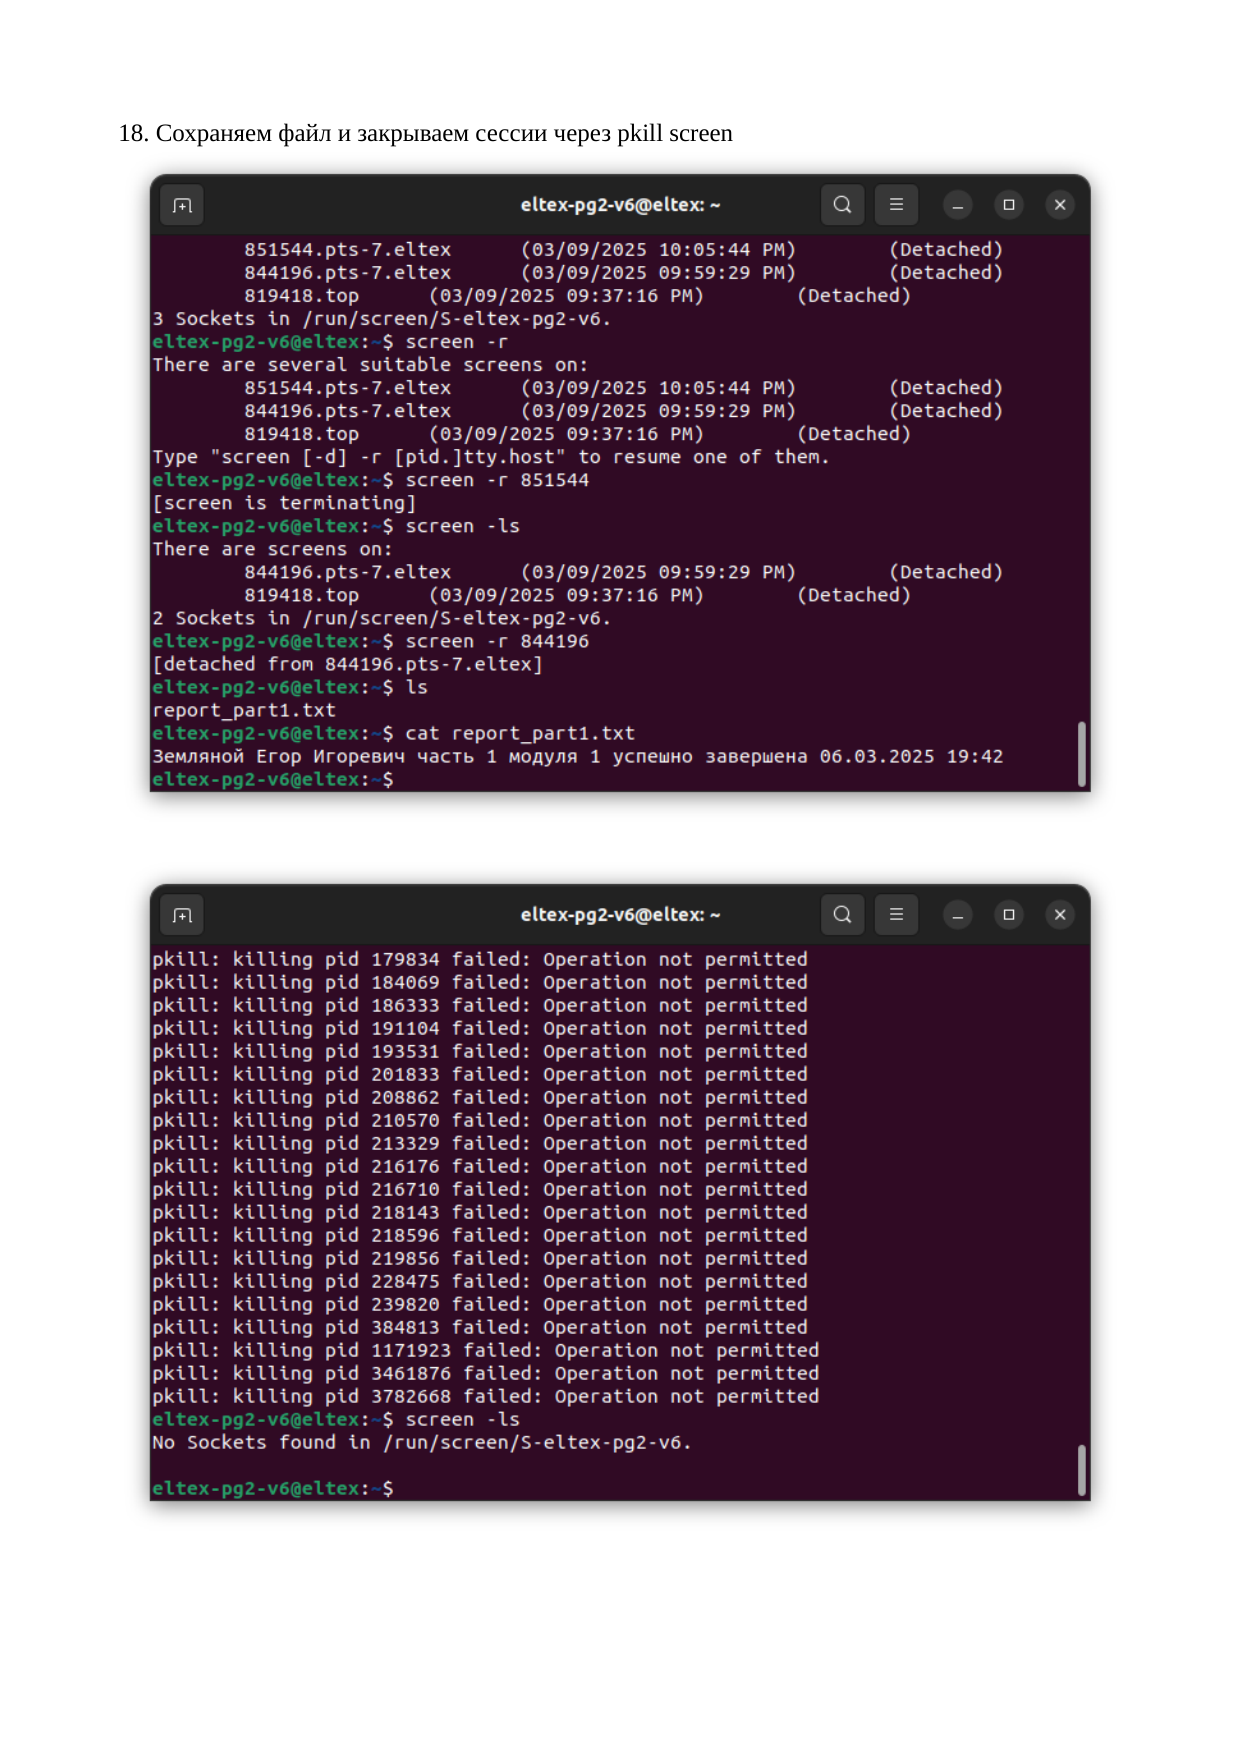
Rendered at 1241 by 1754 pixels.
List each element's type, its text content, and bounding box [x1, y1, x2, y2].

picture [118, 856, 1123, 1537]
text 18. Сохраняем файл и закрываем сессии через pkill screen [118, 118, 1122, 146]
picture [118, 146, 1123, 828]
